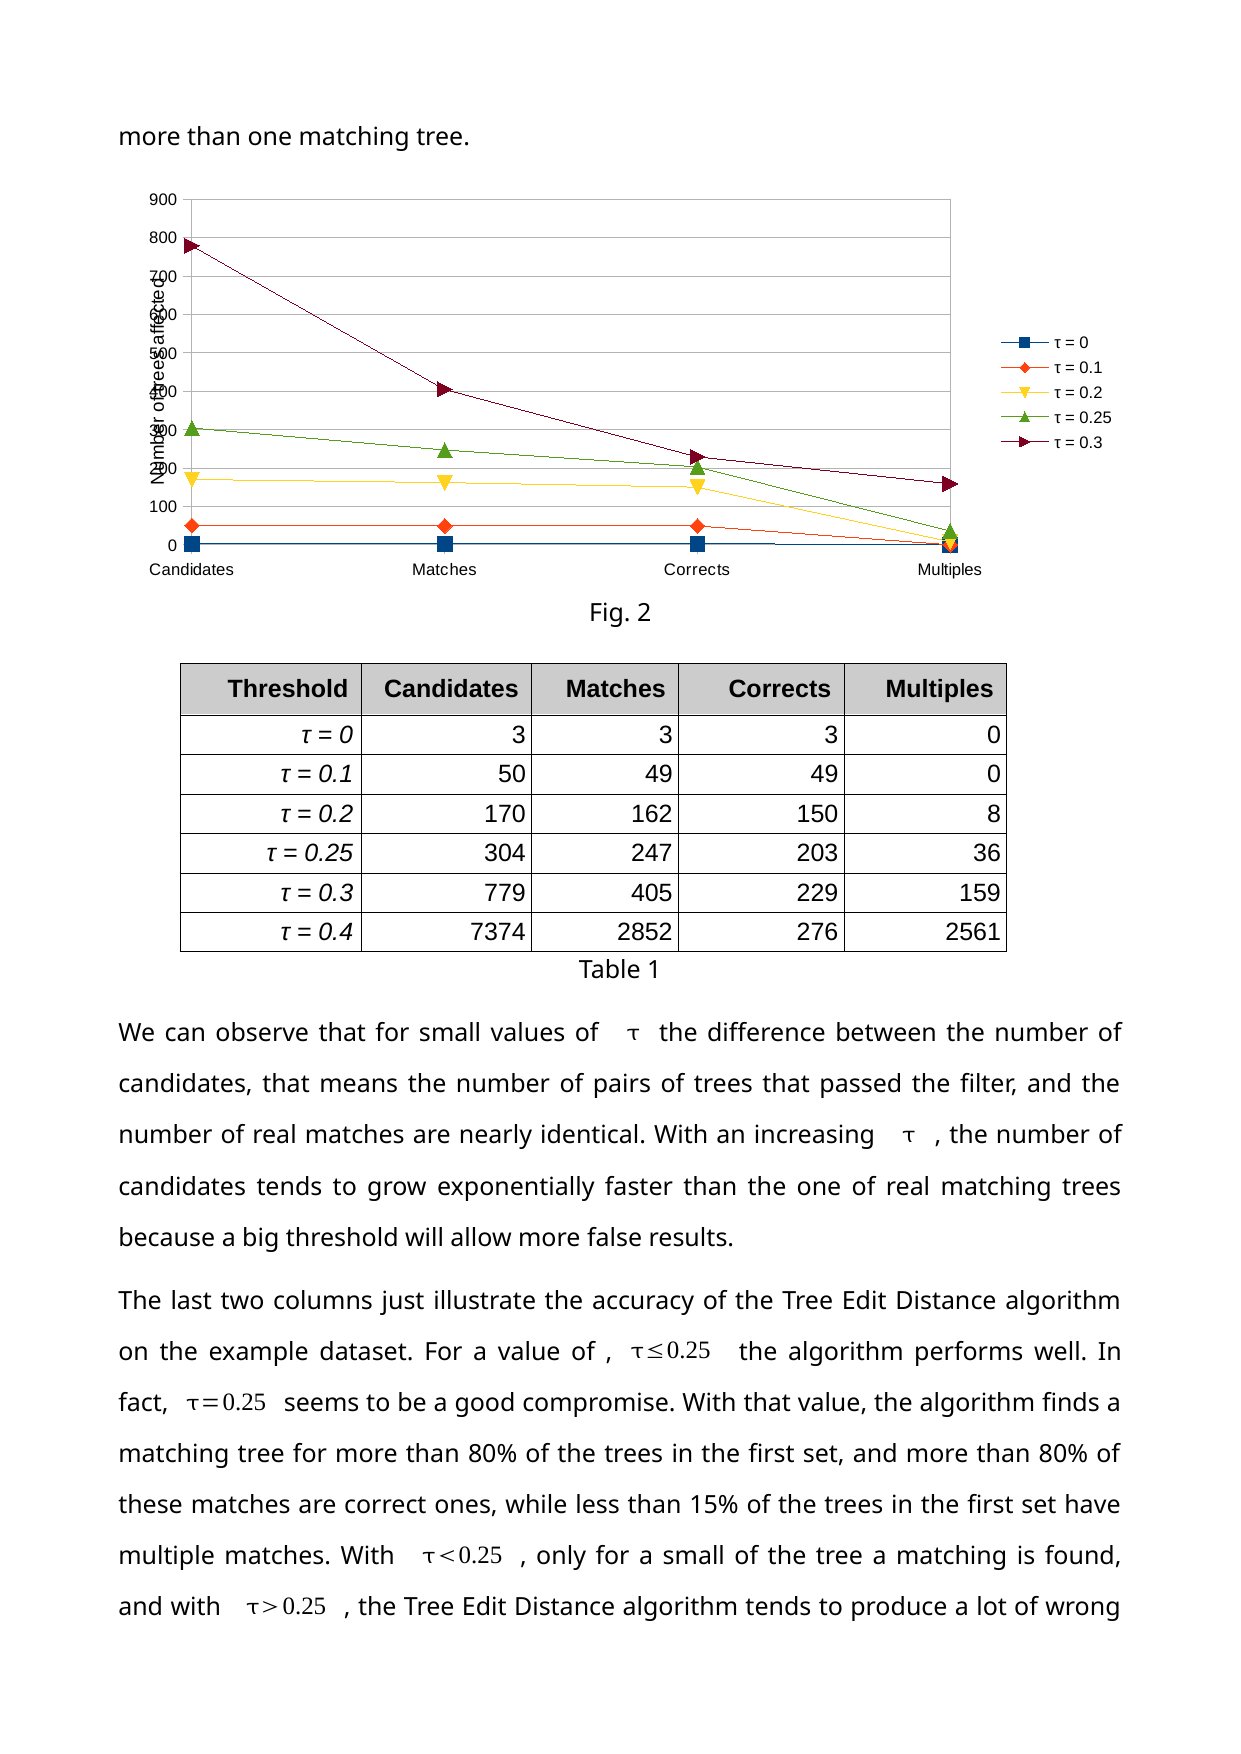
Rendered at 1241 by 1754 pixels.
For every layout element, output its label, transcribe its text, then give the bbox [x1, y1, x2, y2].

table_cell 159 [845, 874, 1006, 912]
table_cell 7374 [362, 913, 531, 951]
table_cell 49 [532, 755, 678, 793]
table_cell τ = 0 [181, 716, 361, 754]
text Table 1 [118, 952, 1122, 986]
table_cell 50 [362, 755, 531, 793]
table_cell τ = 0.1 [181, 755, 361, 793]
table_cell 2852 [532, 913, 678, 951]
table_header Corrects [679, 664, 844, 714]
table_cell 247 [532, 834, 678, 872]
table_cell 150 [679, 795, 844, 833]
table_cell 405 [532, 874, 678, 912]
table_cell 203 [679, 834, 844, 872]
table_cell 36 [845, 834, 1006, 872]
text Fig. 2 [118, 182, 1122, 629]
text The last two columns just illustrate the accuracy of the Tree Edit Distance algorithm on the example dataset. For a value of , the algorithm performs well. In fact,seems to be a good compromise. With that value, the algorithm finds a matching tree for more than 80% of the trees in the first set, and more than 80% of these matches are correct ones, while less than 15% of the trees in the first set have multiple matches. With , only for a small of the tree a matching is found, and with , the Tree Edit Distance algorithm tends to produce a lot of wrong matches on the example dataset. Of course, these considerations are only valid for this specific dataset. [118, 1283, 1122, 1623]
table_cell 3 [679, 716, 844, 754]
table_header Threshold [181, 664, 361, 714]
table_cell τ = 0.3 [181, 874, 361, 912]
text more than one matching tree. [118, 118, 1122, 152]
table_cell 229 [679, 874, 844, 912]
table_cell 170 [362, 795, 531, 833]
table_cell 8 [845, 795, 1006, 833]
table_cell τ = 0.4 [181, 913, 361, 951]
table_header Multiples [845, 664, 1006, 714]
table_cell τ = 0.2 [181, 795, 361, 833]
table_cell 0 [845, 755, 1006, 793]
text We can observe that for small values of the difference between the number of candidates, that means the number of pairs of trees that passed the filter, and the number of real matches are nearly identical. With an increasing , the number of candidates tends to grow exponentially faster than the one of real matching trees because a big threshold will allow more false results. [118, 1015, 1122, 1253]
table_cell 779 [362, 874, 531, 912]
table_cell 0 [845, 716, 1006, 754]
table_cell τ = 0.25 [181, 834, 361, 872]
table_cell 3 [362, 716, 531, 754]
table_cell 49 [679, 755, 844, 793]
table_cell 276 [679, 913, 844, 951]
table_cell 3 [532, 716, 678, 754]
table_header Candidates [362, 664, 531, 714]
table_cell 2561 [845, 913, 1006, 951]
table_header Matches [532, 664, 678, 714]
table_cell 162 [532, 795, 678, 833]
table_cell 304 [362, 834, 531, 872]
